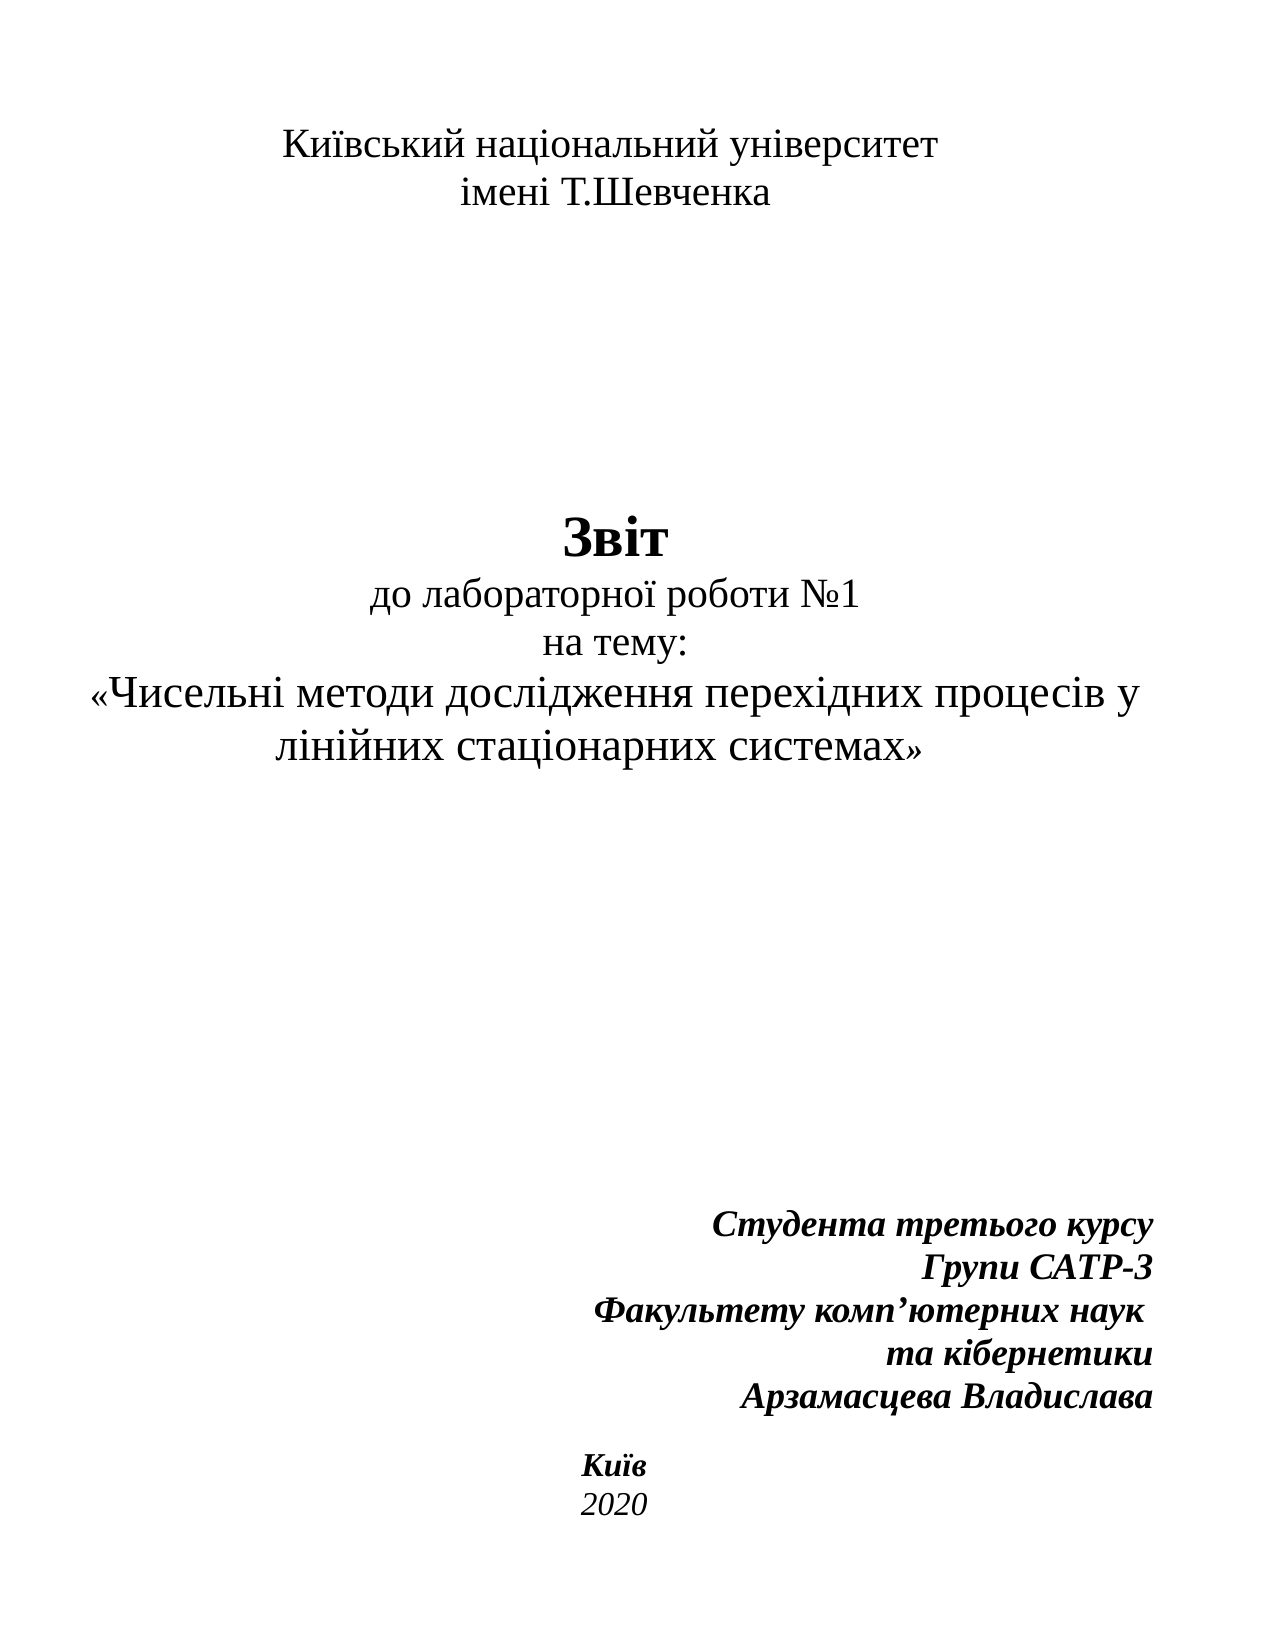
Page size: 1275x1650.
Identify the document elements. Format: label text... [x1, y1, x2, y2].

text Групи САТР-3 [44, 1244, 1157, 1287]
text Студентa третього курсу [44, 1201, 1157, 1244]
text Звіт [44, 501, 1157, 568]
text Факультету комп’ютерних наук [44, 1287, 1157, 1330]
text Арзамасцева Владислава [44, 1373, 1157, 1417]
text Київ [44, 1445, 1157, 1484]
text Київський національний університет [44, 118, 1157, 166]
text до лабораторної роботи №1 [44, 568, 1157, 616]
text та кібернетики [44, 1330, 1157, 1373]
text «Чисельні методи дослідження перехідних процесів у лінійних стаціонарних системах» [44, 664, 1157, 770]
text імені Т.Шевченка [44, 166, 1157, 214]
text на тему: [44, 616, 1157, 664]
text 2020 [44, 1484, 1157, 1522]
